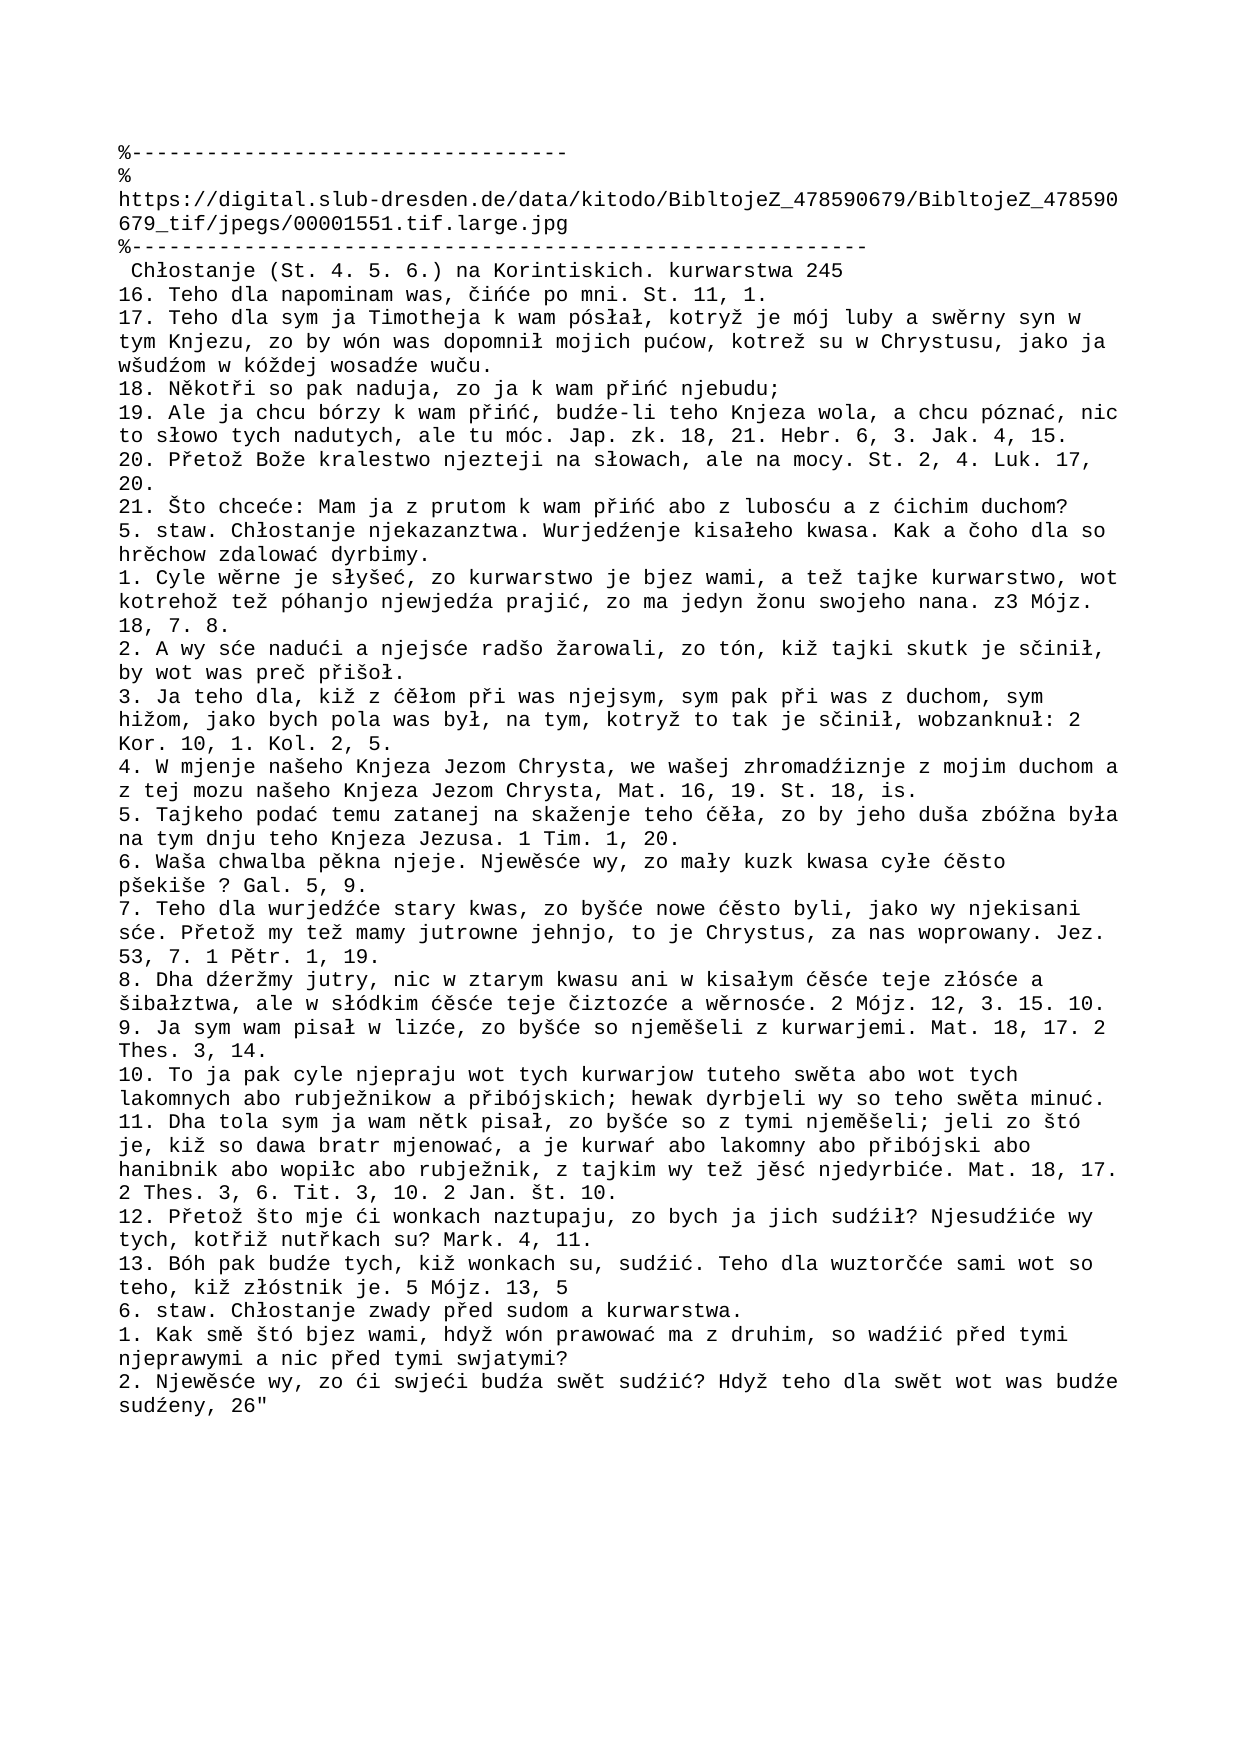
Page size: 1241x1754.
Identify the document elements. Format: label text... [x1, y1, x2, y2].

text 8. Dha dźeržmy jutry, nic w ztarym kwasu ani w kisałym ćěsće teje złósće a šibałztwa, ale w słódkim ćěsće teje čiztozće a wěrnosće. 2 Mójz. 12, 3. 15. 10. [118, 969, 1122, 1017]
text 9. Ja sym wam pisał w lizće, zo byšće so njeměšeli z kurwarjemi. Mat. 18, 17. 2 Thes. 3, 14. [118, 1017, 1122, 1064]
text 20. Přetož Bože kralestwo njezteji na słowach, ale na mocy. St. 2, 4. Luk. 17, 20. [118, 449, 1122, 496]
text 2. Njewěsće wy, zo ći swjeći budźa swět sudźić? Hdyž teho dla swět wot was budźe sudźeny, 26" [118, 1371, 1122, 1419]
text 6. staw. Chłostanje zwady před sudom a kurwarstwa. [118, 1300, 1122, 1324]
text 11. Dha tola sym ja wam nětk pisał, zo byšće so z tymi njeměšeli; jeli zo štó je, kiž so dawa bratr mjenować, a je kurwaŕ abo lakomny abo přibójski abo hanibnik abo wopiłc abo rubježnik, z tajkim wy tež jěsć njedyrbiće. Mat. 18, 17. 2 Thes. 3, 6. Tit. 3, 10. 2 Jan. št. 10. [118, 1111, 1122, 1206]
text 13. Bóh pak budźe tych, kiž wonkach su, sudźić. Teho dla wuztorčće sami wot so teho, kiž złóstnik je. 5 Mójz. 13, 5 [118, 1253, 1122, 1300]
text 19. Ale ja chcu bórzy k wam přińć, budźe-li teho Knjeza wola, a chcu póznać, nic to słowo tych nadutych, ale tu móc. Jap. zk. 18, 21. Hebr. 6, 3. Jak. 4, 15. [118, 402, 1122, 449]
text 6. Waša chwalba pěkna njeje. Njewěsće wy, zo mały kuzk kwasa cyłe ćěsto pšekiše ? Gal. 5, 9. [118, 851, 1122, 898]
text 1. Cyle wěrne je słyšeć, zo kurwarstwo je bjez wami, a tež tajke kurwarstwo, wot kotrehož tež póhanjo njewjedźa prajić, zo ma jedyn žonu swojeho nana. z3 Mójz. 18, 7. 8. [118, 567, 1122, 638]
text 17. Teho dla sym ja Timotheja k wam pósłał, kotryž je mój luby a swěrny syn w tym Knjezu, zo by wón was dopomnił mojich pućow, kotrež su w Chrystusu, jako ja wšudźom w kóždej wosadźe wuču. [118, 307, 1122, 378]
text 10. To ja pak cyle njepraju wot tych kurwarjow tuteho swěta abo wot tych lakomnych abo rubježnikow a přibójskich; hewak dyrbjeli wy so teho swěta minuć. [118, 1064, 1122, 1111]
text %----------------------------------- [118, 142, 1122, 165]
text 18. Někotři so pak naduja, zo ja k wam přińć njebudu; [118, 378, 1122, 402]
text 21. Što chceće: Mam ja z prutom k wam přińć abo z lubosću a z ćichim duchom? [118, 496, 1122, 520]
text 4. W mjenje našeho Knjeza Jezom Chrysta, we wašej zhromadźiznje z mojim duchom a z tej mozu našeho Knjeza Jezom Chrysta, Mat. 16, 19. St. 18, is. [118, 757, 1122, 804]
text 5. staw. Chłostanje njekazanztwa. Wurjedźenje kisałeho kwasa. Kak a čoho dla so hrěchow zdalować dyrbimy. [118, 520, 1122, 567]
text Chłostanje (St. 4. 5. 6.) na Korintiskich. kurwarstwa 245 [118, 260, 1122, 284]
text 5. Tajkeho podać temu zatanej na skaženje teho ćěła, zo by jeho duša zbóžna była na tym dnju teho Knjeza Jezusa. 1 Tim. 1, 20. [118, 804, 1122, 851]
text 3. Ja teho dla, kiž z ćěłom při was njejsym, sym pak při was z duchom, sym hižom, jako bych pola was był, na tym, kotryž to tak je sčinił, wobzanknuł: 2 Kor. 10, 1. Kol. 2, 5. [118, 686, 1122, 757]
text 12. Přetož što mje ći wonkach naztupaju, zo bych ja jich sudźił? Njesudźiće wy tych, kotřiž nutřkach su? Mark. 4, 11. [118, 1206, 1122, 1253]
text % https://digital.slub-dresden.de/data/kitodo/BibltojeZ_478590679/BibltojeZ_478590679_tif/jpegs/00001551.tif.large.jpg [118, 165, 1122, 236]
text 1. Kak smě štó bjez wami, hdyž wón prawować ma z druhim, so wadźić před tymi njeprawymi a nic před tymi swjatymi? [118, 1324, 1122, 1371]
text 7. Teho dla wurjedźće stary kwas, zo byšće nowe ćěsto byli, jako wy njekisani sće. Přetož my tež mamy jutrowne jehnjo, to je Chrystus, za nas woprowany. Jez. 53, 7. 1 Pětr. 1, 19. [118, 898, 1122, 969]
text 2. A wy sće nadući a njejsće radšo žarowali, zo tón, kiž tajki skutk je sčinił, by wot was preč přišoł. [118, 638, 1122, 686]
text %----------------------------------------------------------- [118, 236, 1122, 260]
text 16. Teho dla napominam was, čińće po mni. St. 11, 1. [118, 284, 1122, 307]
